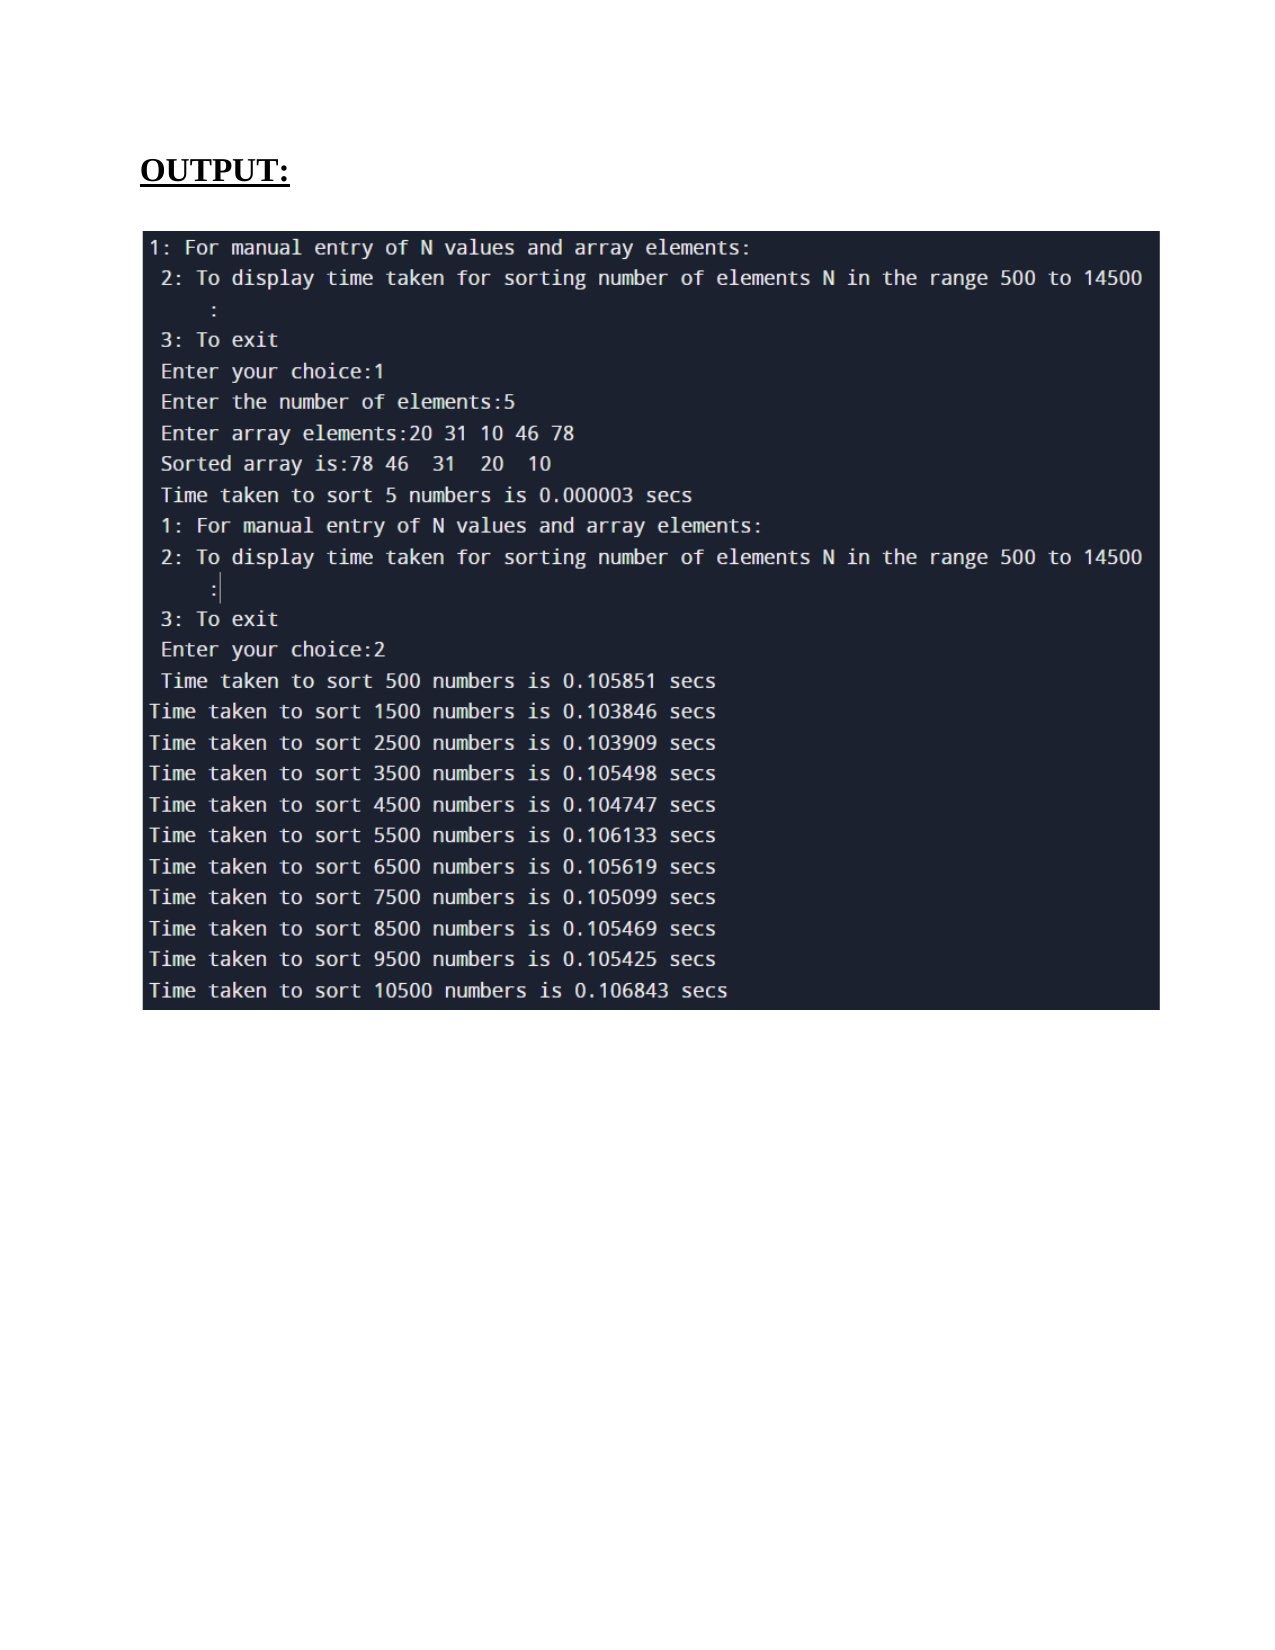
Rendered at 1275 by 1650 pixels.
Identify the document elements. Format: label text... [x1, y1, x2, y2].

picture [142, 231, 1160, 1010]
text OUTPUT: [139, 150, 1179, 189]
